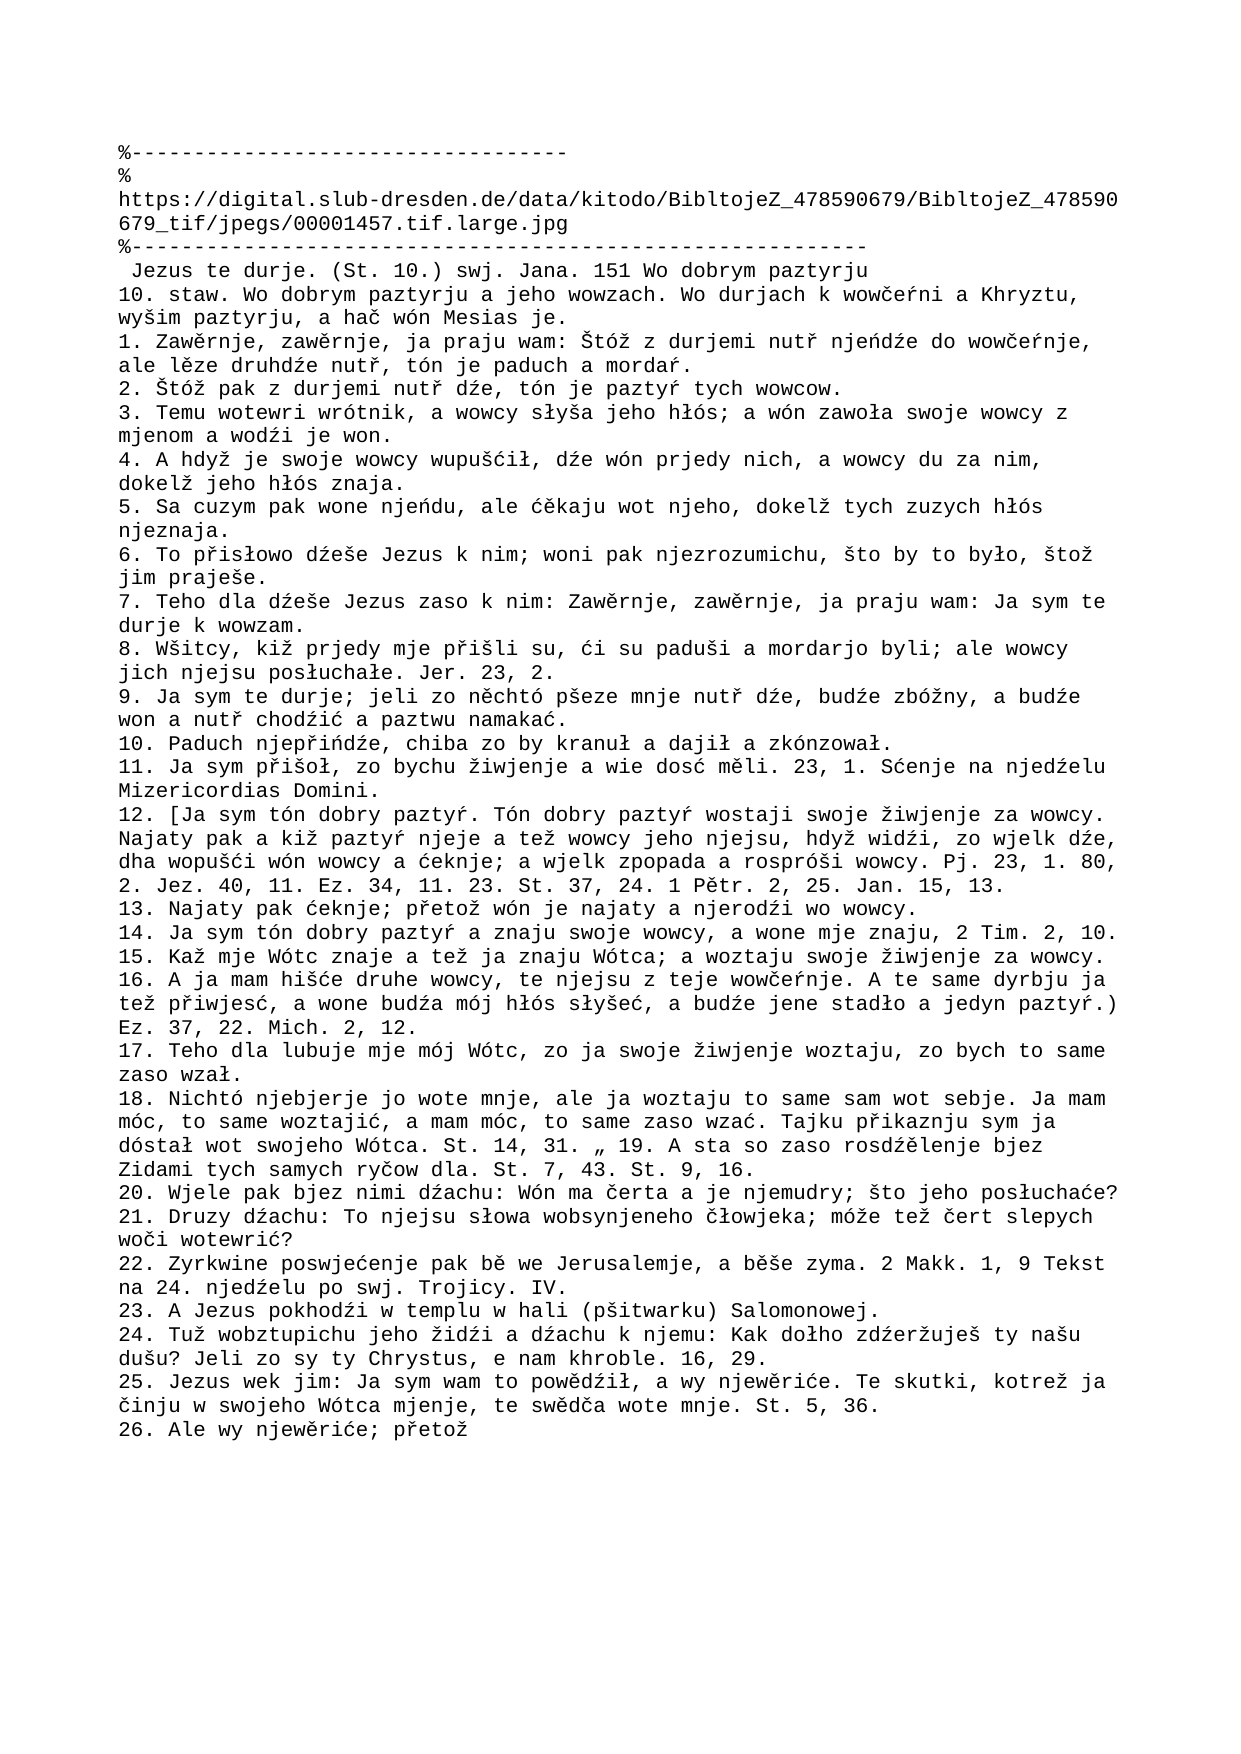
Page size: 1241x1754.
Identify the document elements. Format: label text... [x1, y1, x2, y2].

text 3. Temu wotewri wrótnik, a wowcy słyša jeho hłós; a wón zawoła swoje wowcy z mjenom a wodźi je won. [118, 402, 1122, 449]
text 17. Teho dla lubuje mje mój Wótc, zo ja swoje žiwjenje woztaju, zo bych to same zaso wzał. [118, 1040, 1122, 1088]
text 9. Ja sym te durje; jeli zo něchtó pšeze mnje nutř dźe, budźe zbóžny, a budźe won a nutř chodźić a paztwu namakać. [118, 686, 1122, 733]
text 16. A ja mam hišće druhe wowcy, te njejsu z teje wowčeŕnje. A te same dyrbju ja tež přiwjesć, a wone budźa mój hłós słyšeć, a budźe jene stadło a jedyn paztyŕ.) Ez. 37, 22. Mich. 2, 12. [118, 969, 1122, 1040]
text %----------------------------------- [118, 142, 1122, 165]
text 11. Ja sym přišoł, zo bychu žiwjenje a wie dosć měli. 23, 1. Sćenje na njedźelu Mizericordias Domini. [118, 757, 1122, 804]
text 4. A hdyž je swoje wowcy wupušćił, dźe wón prjedy nich, a wowcy du za nim, dokelž jeho hłós znaja. [118, 449, 1122, 496]
text 13. Najaty pak ćeknje; přetož wón je najaty a njerodźi wo wowcy. [118, 898, 1122, 922]
text Jezus te durje. (St. 10.) swj. Jana. 151 Wo dobrym paztyrju [118, 260, 1122, 284]
text 7. Teho dla dźeše Jezus zaso k nim: Zawěrnje, zawěrnje, ja praju wam: Ja sym te durje k wowzam. [118, 591, 1122, 638]
text 6. To přisłowo dźeše Jezus k nim; woni pak njezrozumichu, što by to było, štož jim praješe. [118, 544, 1122, 591]
text 26. Ale wy njewěriće; přetož [118, 1419, 1122, 1442]
text 18. Nichtó njebjerje jo wote mnje, ale ja woztaju to same sam wot sebje. Ja mam móc, to same woztajić, a mam móc, to same zaso wzać. Tajku přikaznju sym ja dóstał wot swojeho Wótca. St. 14, 31. „ 19. A sta so zaso rosdźělenje bjez Zidami tych samych ryčow dla. St. 7, 43. St. 9, 16. [118, 1088, 1122, 1182]
text % https://digital.slub-dresden.de/data/kitodo/BibltojeZ_478590679/BibltojeZ_478590679_tif/jpegs/00001457.tif.large.jpg [118, 165, 1122, 236]
text 21. Druzy dźachu: To njejsu słowa wobsynjeneho čłowjeka; móže tež čert slepych woči wotewrić? [118, 1206, 1122, 1253]
text 14. Ja sym tón dobry paztyŕ a znaju swoje wowcy, a wone mje znaju, 2 Tim. 2, 10. [118, 922, 1122, 946]
text 22. Zyrkwine poswjećenje pak bě we Jerusalemje, a běše zyma. 2 Makk. 1, 9 Tekst na 24. njedźelu po swj. Trojicy. IV. [118, 1253, 1122, 1300]
text 12. [Ja sym tón dobry paztyŕ. Tón dobry paztyŕ wostaji swoje žiwjenje za wowcy. Najaty pak a kiž paztyŕ njeje a tež wowcy jeho njejsu, hdyž widźi, zo wjelk dźe, dha wopušći wón wowcy a ćeknje; a wjelk zpopada a rospróši wowcy. Pj. 23, 1. 80, 2. Jez. 40, 11. Ez. 34, 11. 23. St. 37, 24. 1 Pětr. 2, 25. Jan. 15, 13. [118, 804, 1122, 898]
text 24. Tuž wobztupichu jeho židźi a dźachu k njemu: Kak dołho zdźeržuješ ty našu dušu? Jeli zo sy ty Chrystus, e nam khroble. 16, 29. [118, 1324, 1122, 1371]
text 20. Wjele pak bjez nimi dźachu: Wón ma čerta a je njemudry; što jeho posłuchaće? [118, 1182, 1122, 1206]
text 1. Zawěrnje, zawěrnje, ja praju wam: Štóž z durjemi nutř njeńdźe do wowčeŕnje, ale lěze druhdźe nutř, tón je paduch a mordaŕ. [118, 331, 1122, 378]
text %----------------------------------------------------------- [118, 236, 1122, 260]
text 8. Wšitcy, kiž prjedy mje přišli su, ći su paduši a mordarjo byli; ale wowcy jich njejsu posłuchałe. Jer. 23, 2. [118, 638, 1122, 686]
text 23. A Jezus pokhodźi w templu w hali (pšitwarku) Salomonowej. [118, 1300, 1122, 1324]
text 25. Jezus wek jim: Ja sym wam to powědźił, a wy njewěriće. Te skutki, kotrež ja činju w swojeho Wótca mjenje, te swědča wote mnje. St. 5, 36. [118, 1371, 1122, 1419]
text 2. Štóž pak z durjemi nutř dźe, tón je paztyŕ tych wowcow. [118, 378, 1122, 402]
text 10. staw. Wo dobrym paztyrju a jeho wowzach. Wo durjach k wowčeŕni a Khryztu, wyšim paztyrju, a hač wón Mesias je. [118, 284, 1122, 331]
text 5. Sa cuzym pak wone njeńdu, ale ćěkaju wot njeho, dokelž tych zuzych hłós njeznaja. [118, 496, 1122, 544]
text 10. Paduch njepřińdźe, chiba zo by kranuł a dajił a zkónzował. [118, 733, 1122, 757]
text 15. Kaž mje Wótc znaje a tež ja znaju Wótca; a woztaju swoje žiwjenje za wowcy. [118, 946, 1122, 969]
